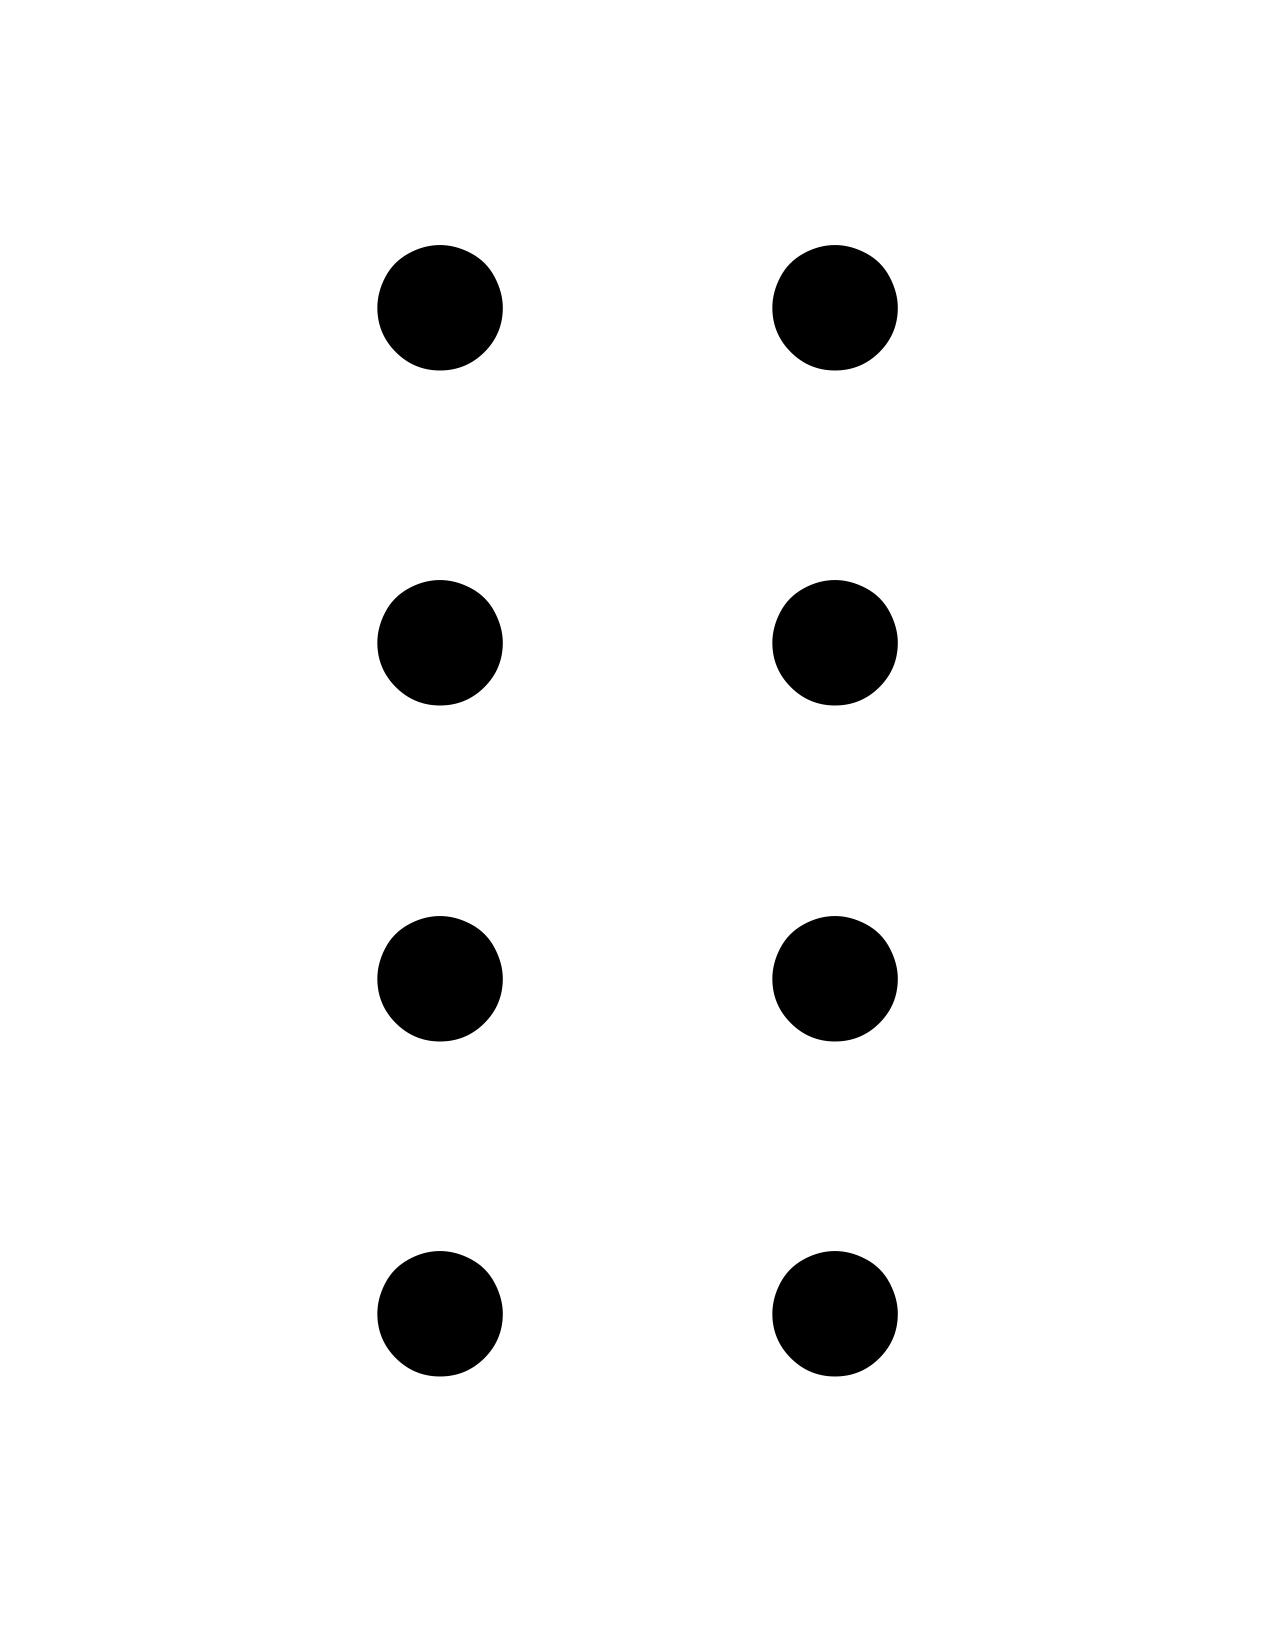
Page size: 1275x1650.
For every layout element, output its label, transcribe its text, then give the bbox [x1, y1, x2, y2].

text ● ● [118, 118, 1157, 453]
text ● ● [118, 453, 1157, 789]
text ● ● [118, 1124, 1157, 1460]
text ● ● [118, 789, 1157, 1124]
